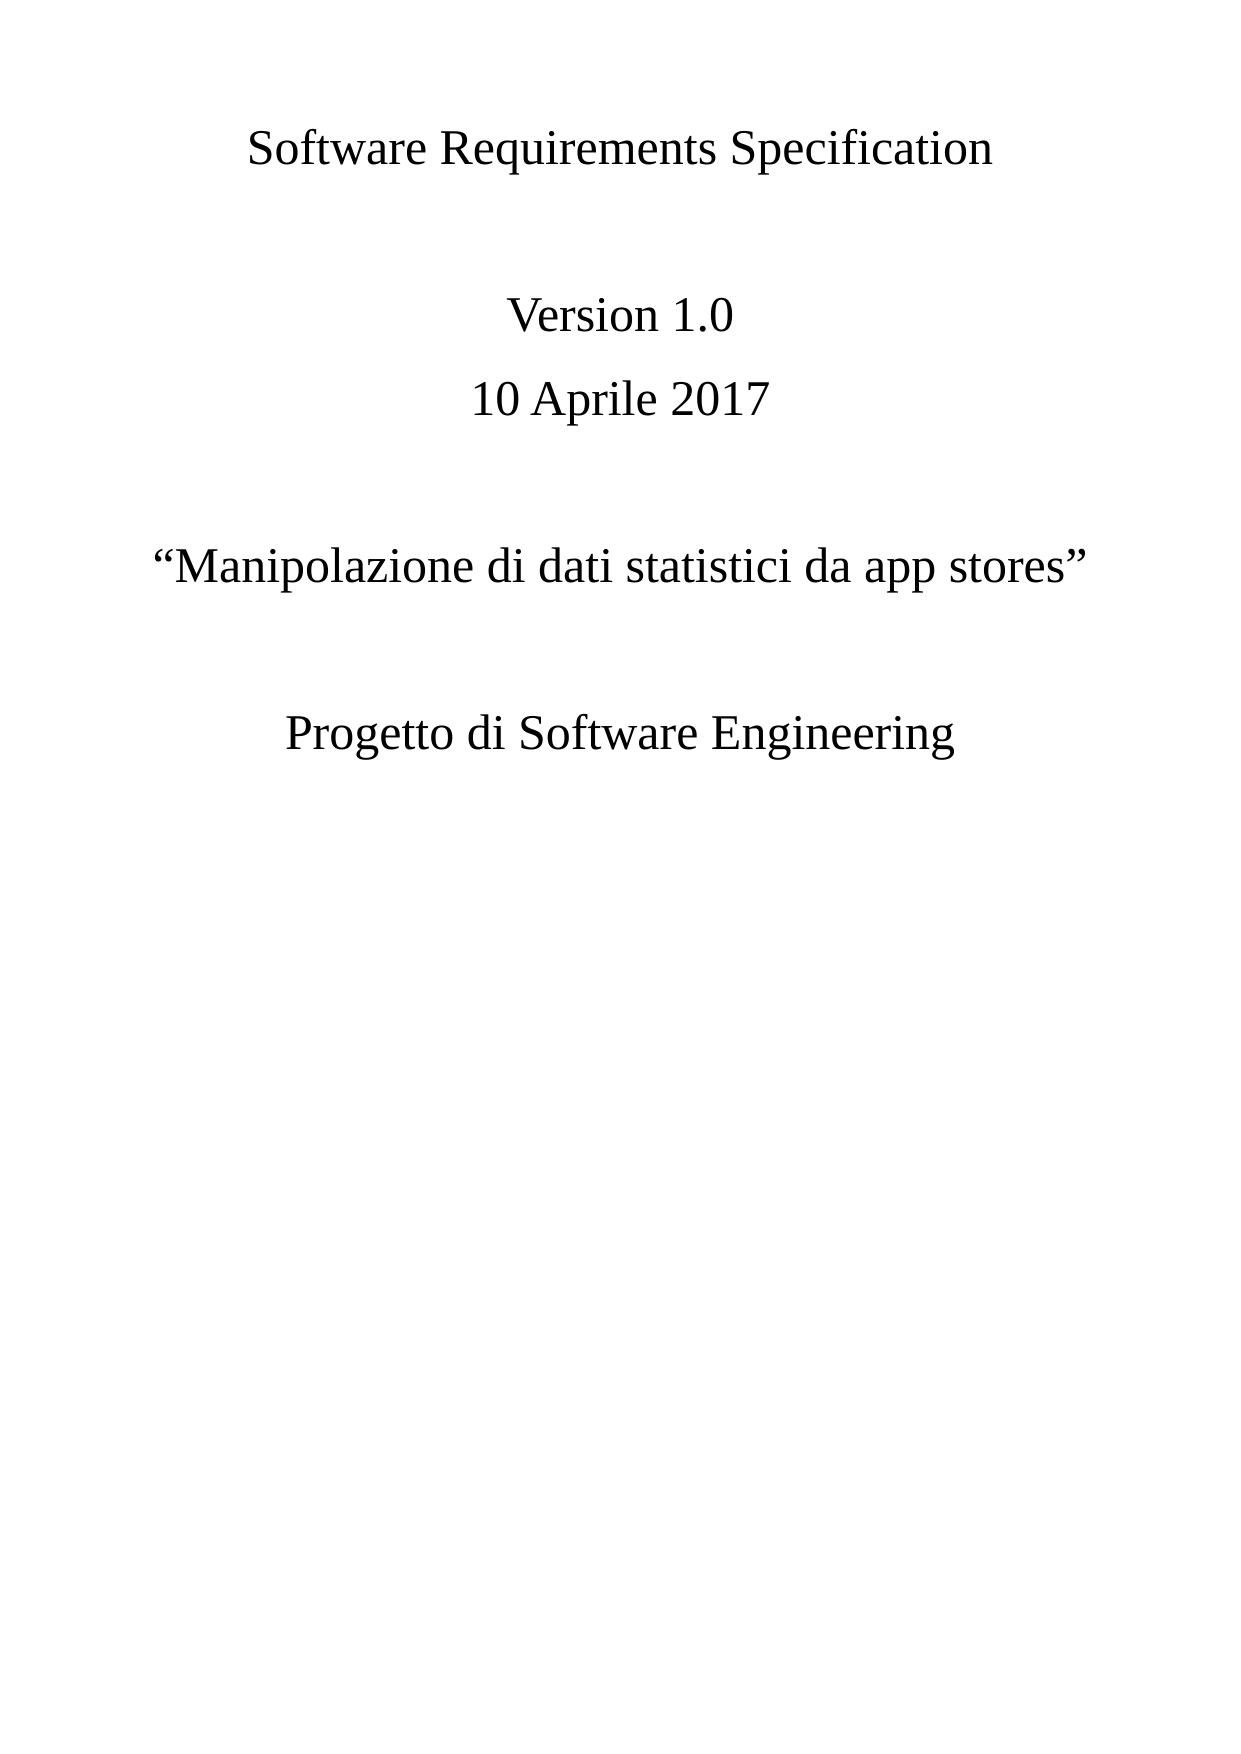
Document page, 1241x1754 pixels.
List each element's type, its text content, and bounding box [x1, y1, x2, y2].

text 10 Aprile 2017 [118, 369, 1122, 426]
text Progetto di Software Engineering [118, 703, 1122, 760]
text Software Requirements Specification [118, 118, 1122, 176]
text Version 1.0 [118, 285, 1122, 343]
text “Manipolazione di dati statistici da app stores” [118, 536, 1122, 593]
